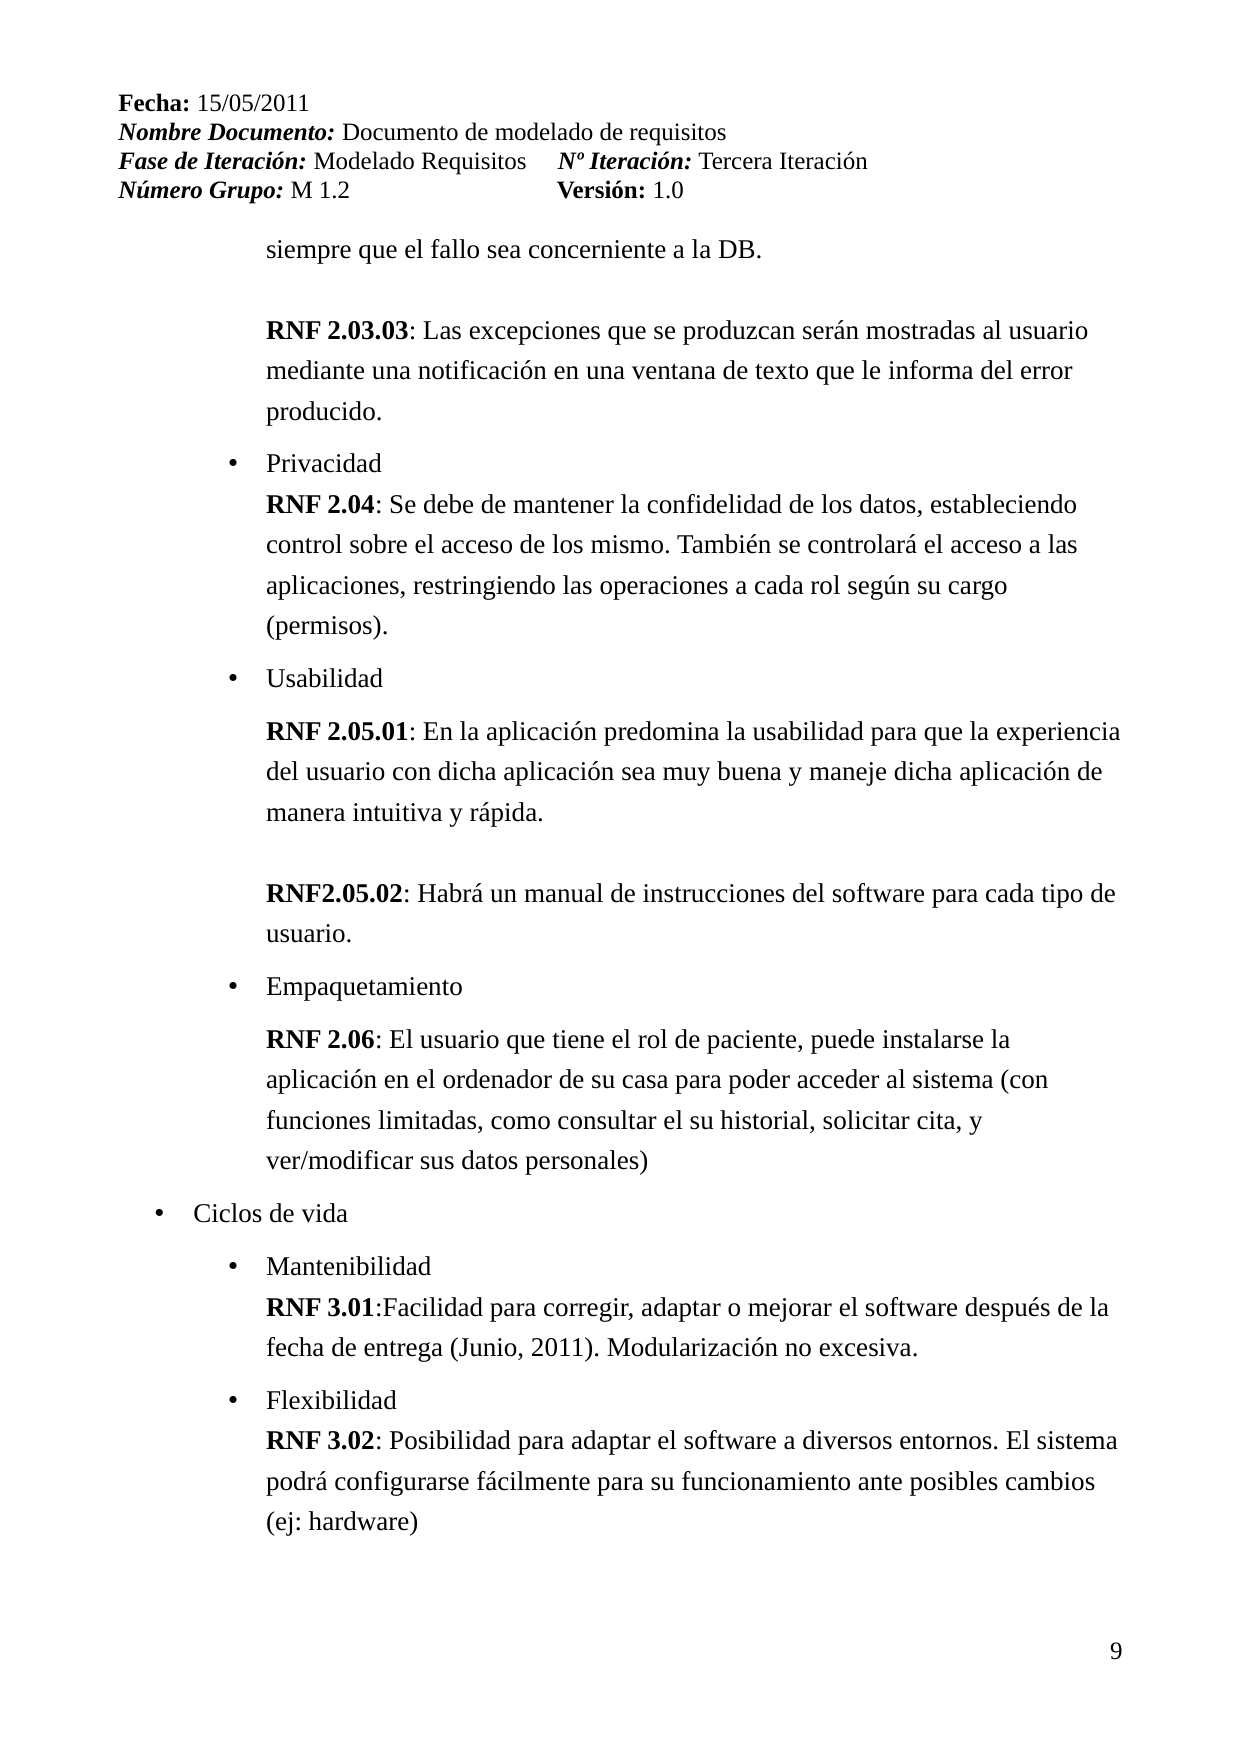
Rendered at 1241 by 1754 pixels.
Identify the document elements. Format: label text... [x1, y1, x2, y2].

list RNF 2.05.01: En la aplicación predomina la usabilidad para que la experiencia del usuario con dicha aplicación sea muy buena y maneje dicha aplicación de manera intuitiva y rápida. RNF2.05.02: Habrá un manual de instrucciones del software para cada tipo de usuario. [228, 715, 1122, 948]
list Usabilidad [228, 662, 1122, 693]
list Flexibilidad RNF 3.02: Posibilidad para adaptar el software a diversos entornos. El sistema podrá configurarse fácilmente para su funcionamiento ante posibles cambios (ej: hardware) [228, 1384, 1122, 1536]
list siempre que el fallo sea concerniente a la DB. RNF 2.03.03: Las excepciones que se produzcan serán mostradas al usuario mediante una notificación en una ventana de texto que le informa del error producido. [228, 233, 1122, 426]
list RNF 2.06: El usuario que tiene el rol de paciente, puede instalarse la aplicación en el ordenador de su casa para poder acceder al sistema (con funciones limitadas, como consultar el su historial, solicitar cita, y ver/modificar sus datos personales) [228, 1023, 1122, 1175]
list Mantenibilidad RNF 3.01:Facilidad para corregir, adaptar o mejorar el software después de la fecha de entrega (Junio, 2011). Modularización no excesiva. [228, 1250, 1122, 1362]
list Privacidad RNF 2.04: Se debe de mantener la confidelidad de los datos, estableciendo control sobre el acceso de los mismo. También se controlará el acceso a las aplicaciones, restringiendo las operaciones a cada rol según su cargo (permisos). [228, 447, 1122, 640]
list Empaquetamiento [228, 970, 1122, 1001]
list Ciclos de vida [154, 1197, 1122, 1228]
